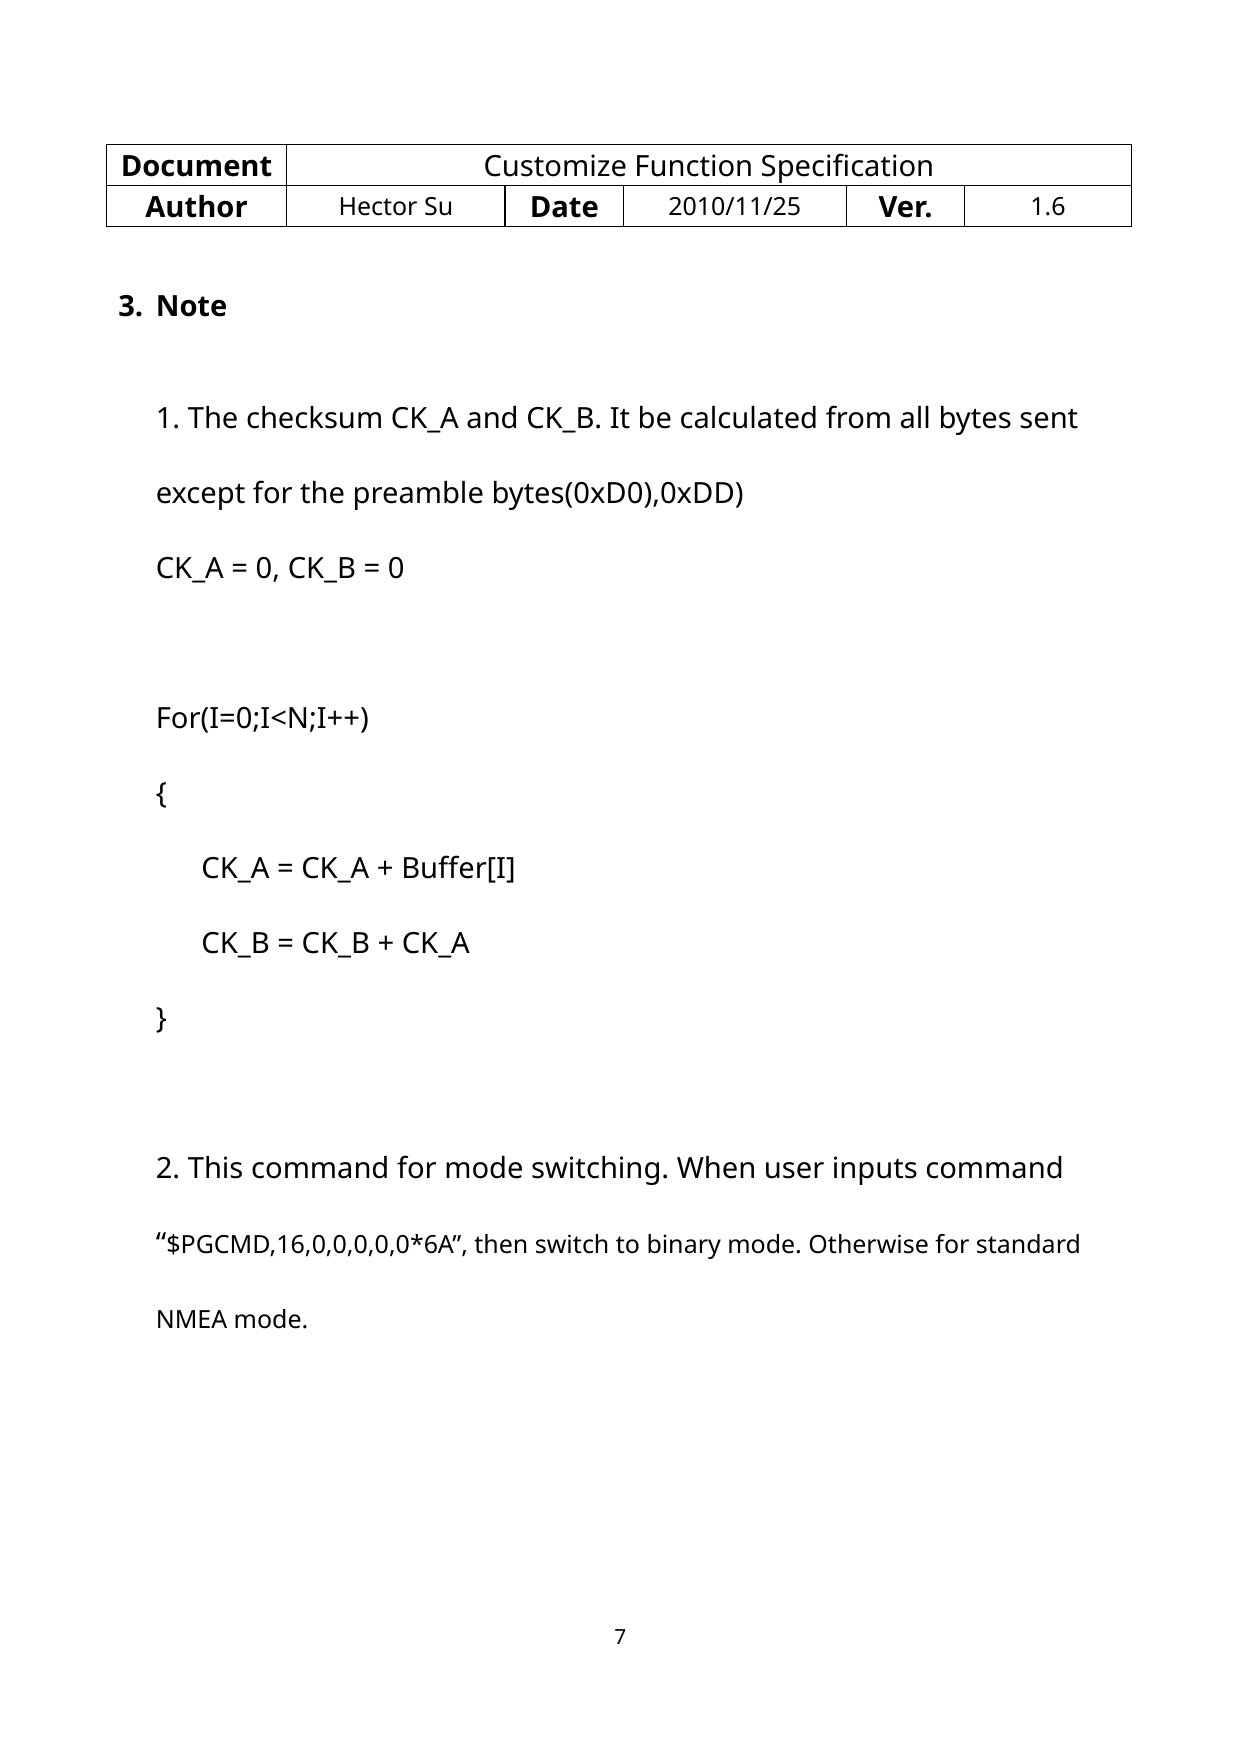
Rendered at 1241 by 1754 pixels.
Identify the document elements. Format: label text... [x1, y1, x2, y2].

text 1. The checksum CK_A and CK_B. It be calculated from all bytes sent except for the preamble bytes(0xD0),0xDD) [156, 380, 1122, 530]
list Note [118, 267, 1122, 342]
text 2. This command for mode switching. When user inputs command “$PGCMD,16,0,0,0,0,0*6A”, then switch to binary mode. Otherwise for standard NMEA mode. [156, 1055, 1122, 1355]
text CK_A = 0, CK_B = 0 For(I=0;I<N;I++) { CK_A = CK_A + Buffer[I] CK_B = CK_B + CK_A } [156, 530, 1122, 1055]
